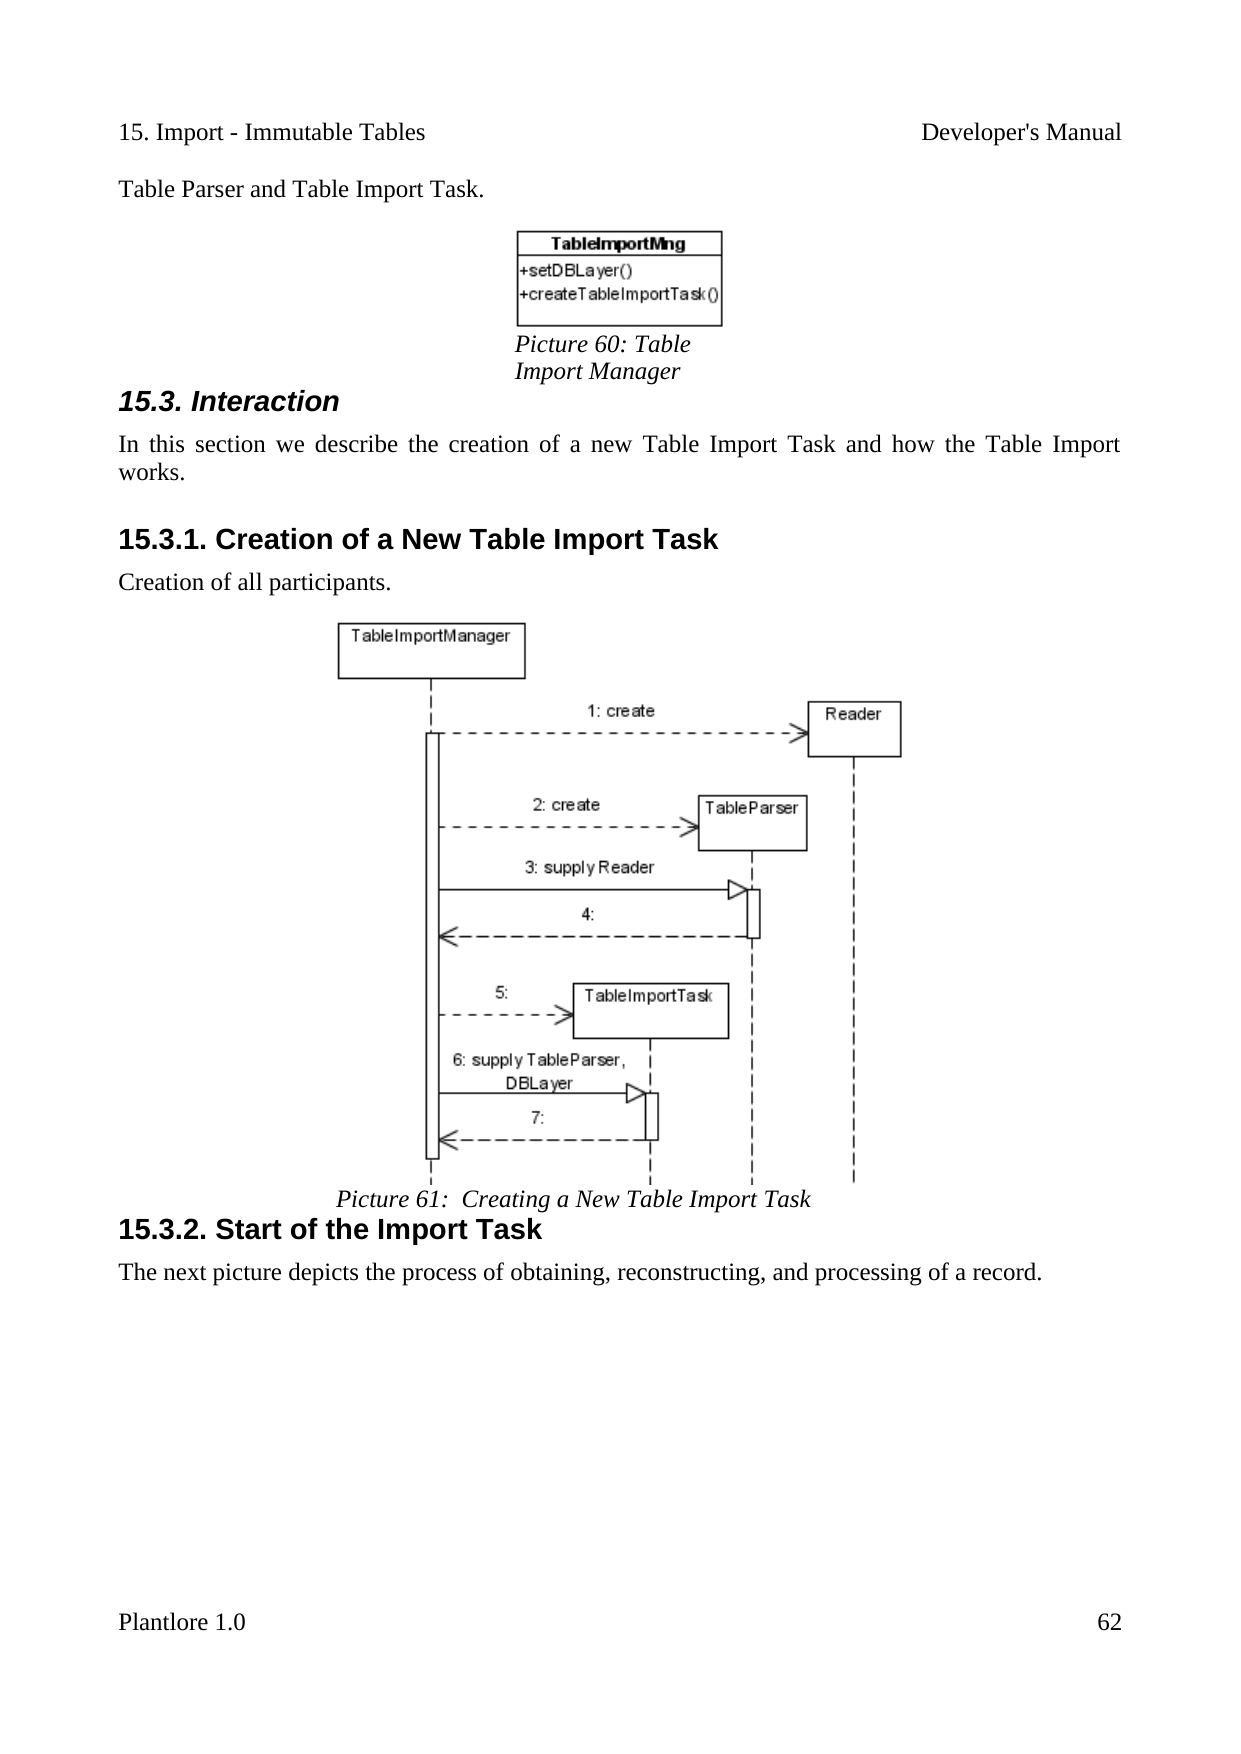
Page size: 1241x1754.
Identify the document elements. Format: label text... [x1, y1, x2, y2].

text Picture 60: Table Import Manager [514, 330, 726, 385]
picture [514, 228, 726, 330]
text In this section we describe the creation of a new Table Import Task and how the Table Import works. [118, 430, 1122, 486]
subtitle 15.3. Interaction [118, 241, 1122, 418]
subtitle 15.3.1. Creation of a New Table Import Task [118, 523, 1122, 556]
subtitle 15.3.2. Start of the Import Task [118, 633, 1122, 1245]
subtitle [514, 216, 726, 228]
text The next picture depicts the process of obtaining, reconstructing, and processing of a record. [118, 1258, 1122, 1286]
picture [336, 621, 905, 1185]
subtitle [336, 608, 904, 621]
text Picture 61: Creating a New Table Import Task [336, 1185, 904, 1213]
text Table Parser and Table Import Task. [118, 175, 1122, 203]
text Creation of all participants. [118, 568, 1122, 596]
